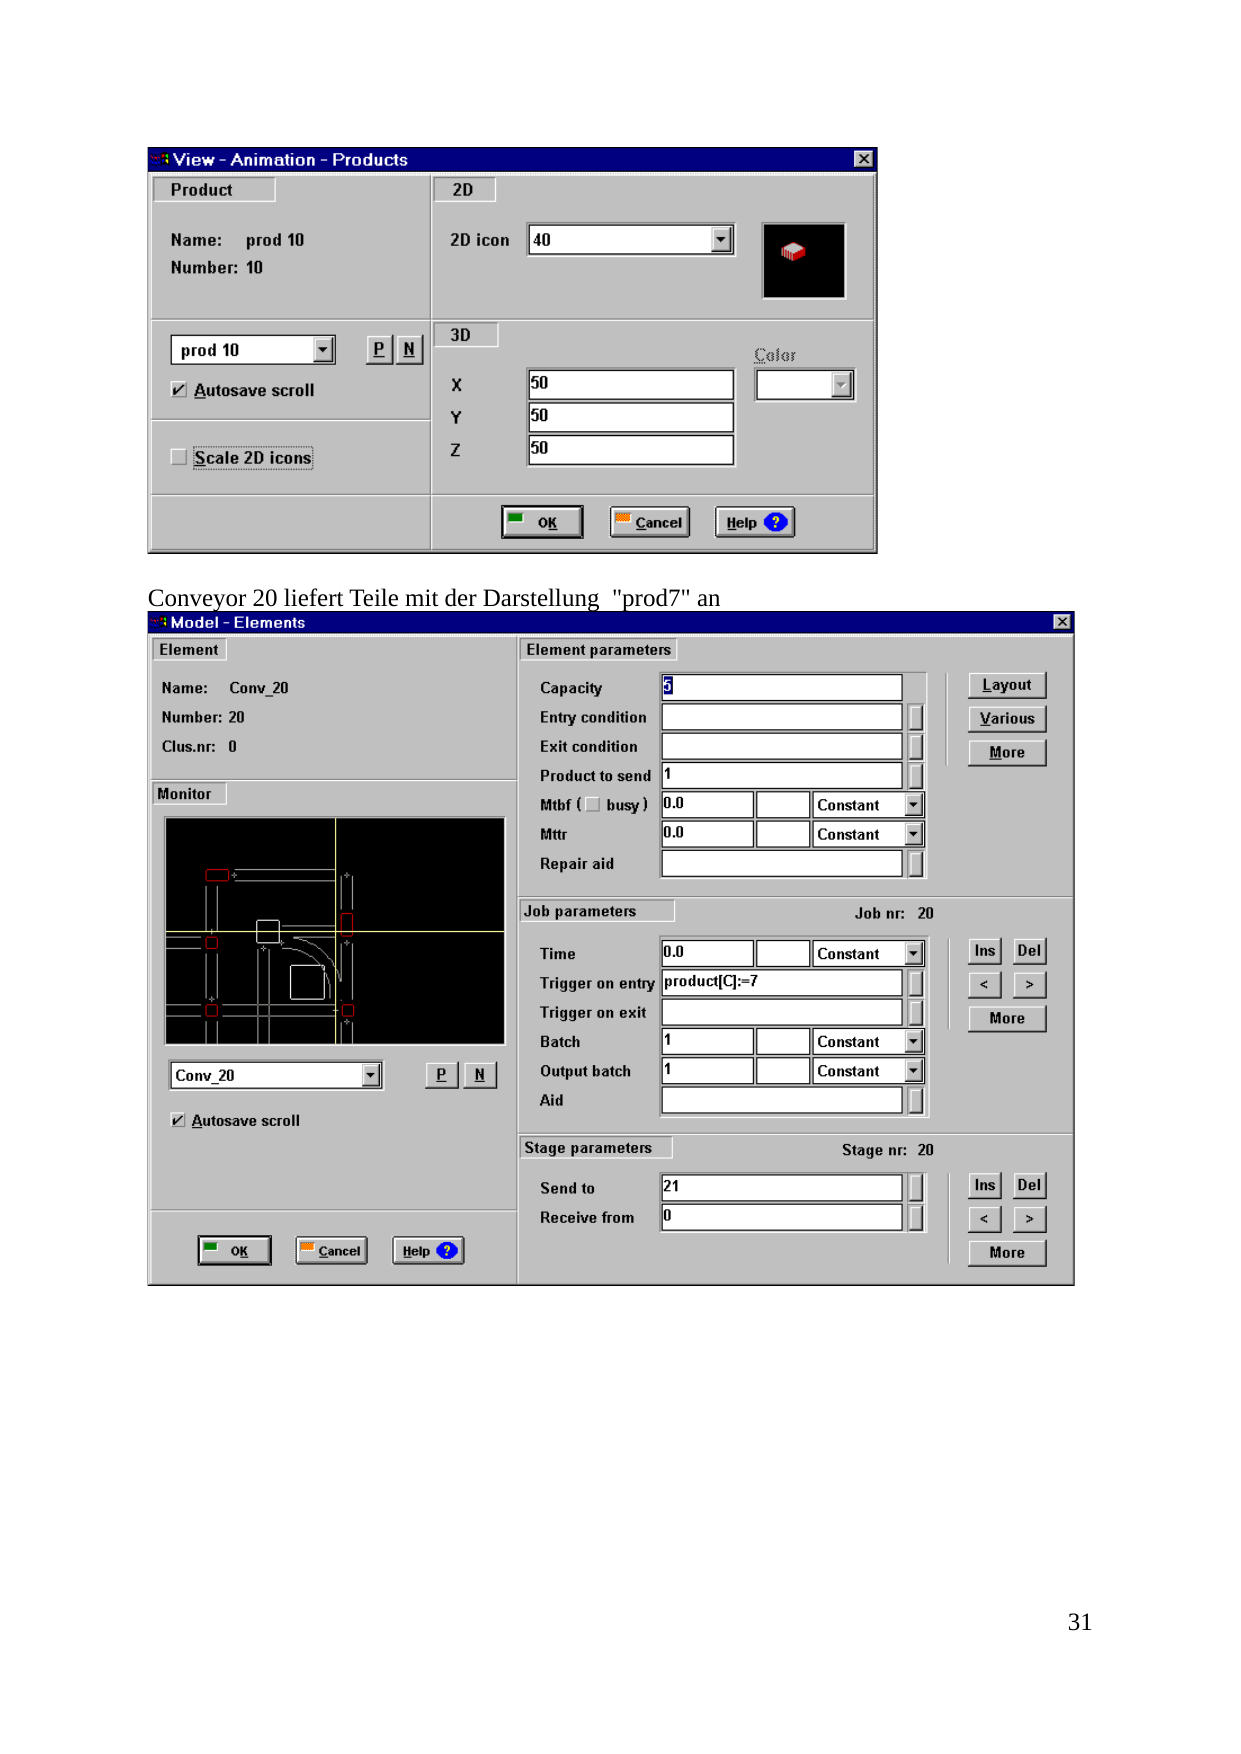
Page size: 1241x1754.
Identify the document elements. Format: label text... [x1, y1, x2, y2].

picture [147, 611, 1075, 1286]
text Conveyor 20 liefert Teile mit der Darstellung "prod7" an [148, 583, 1093, 611]
picture [147, 147, 878, 554]
